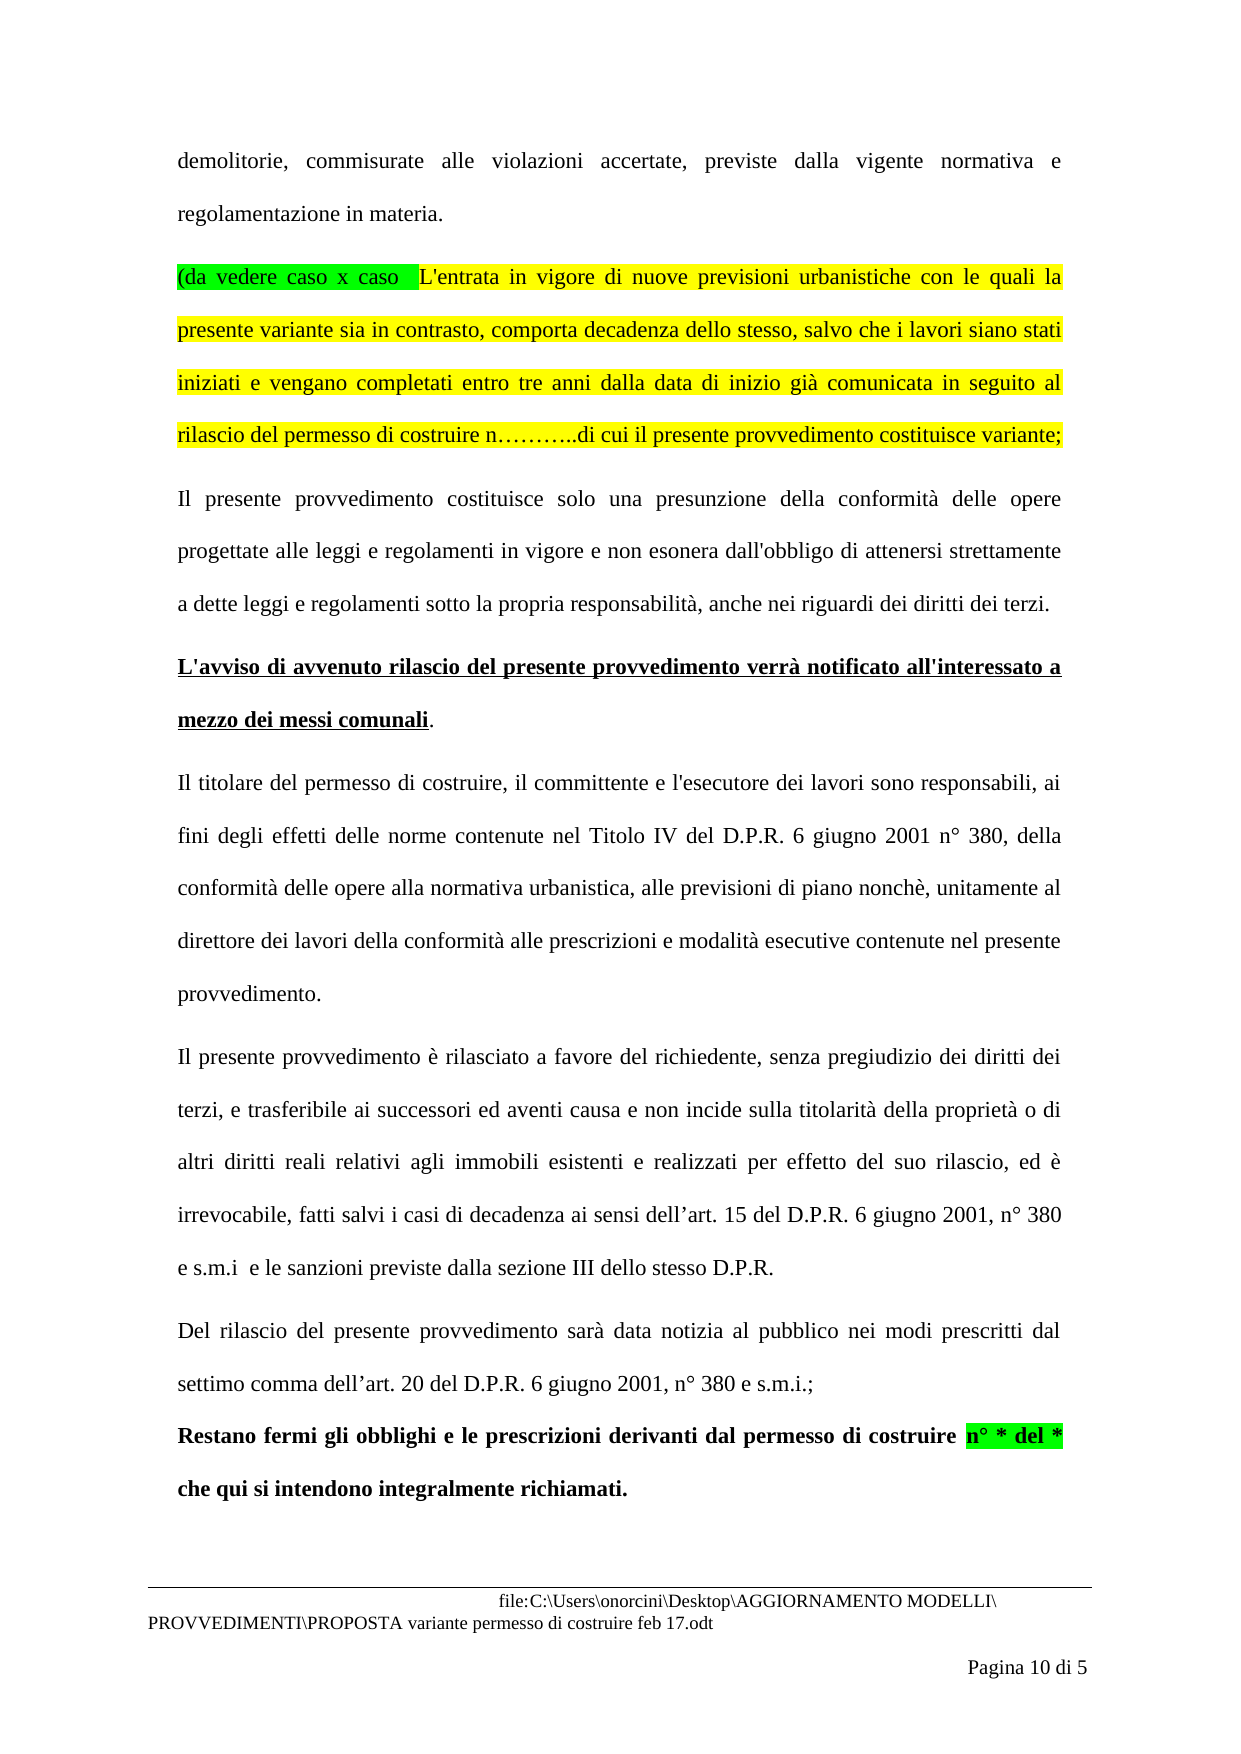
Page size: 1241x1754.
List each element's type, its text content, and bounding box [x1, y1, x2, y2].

text demolitorie, commisurate alle violazioni accertate, previste dalla vigente normativa e regolamentazione in materia. [177, 148, 1063, 227]
list L'avviso di avvenuto rilascio del presente provvedimento verrà notificato all'interessato a mezzo dei messi comunali. [177, 653, 1063, 732]
text Del rilascio del presente provvedimento sarà data notizia al pubblico nei modi prescritti dal settimo comma dell’art. 20 del D.P.R. 6 giugno 2001, n° 380 e s.m.i.; [177, 1317, 1063, 1396]
text (da vedere caso x caso L'entrata in vigore di nuove previsioni urbanistiche con le quali la presente variante sia in contrasto, comporta decadenza dello stesso, salvo che i lavori siano stati iniziati e vengano completati entro tre anni dalla data di inizio già comunicata in seguito al rilascio del permesso di costruire n………..di cui il presente provvedimento costituisce variante; [177, 263, 1063, 448]
text Il presente provvedimento è rilasciato a favore del richiedente, senza pregiudizio dei diritti dei terzi, e trasferibile ai successori ed aventi causa e non incide sulla titolarità della proprietà o di altri diritti reali relativi agli immobili esistenti e realizzati per effetto del suo rilascio, ed è irrevocabile, fatti salvi i casi di decadenza ai sensi dell’art. 15 del D.P.R. 6 giugno 2001, n° 380 e s.m.i e le sanzioni previste dalla sezione III dello stesso D.P.R. [177, 1043, 1063, 1280]
text Il titolare del permesso di costruire, il committente e l'esecutore dei lavori sono responsabili, ai fini degli effetti delle norme contenute nel Titolo IV del D.P.R. 6 giugno 2001 n° 380, della conformità delle opere alla normativa urbanistica, alle previsioni di piano nonchè, unitamente al direttore dei lavori della conformità alle prescrizioni e modalità esecutive contenute nel presente provvedimento. [177, 769, 1063, 1006]
text Restano fermi gli obblighi e le prescrizioni derivanti dal permesso di costruire n° * del * che qui si intendono integralmente richiamati. [177, 1422, 1063, 1501]
text Il presente provvedimento costituisce solo una presunzione della conformità delle opere progettate alle leggi e regolamenti in vigore e non esonera dall'obbligo di attenersi strettamente a dette leggi e regolamenti sotto la propria responsabilità, anche nei riguardi dei diritti dei terzi. [177, 485, 1063, 616]
